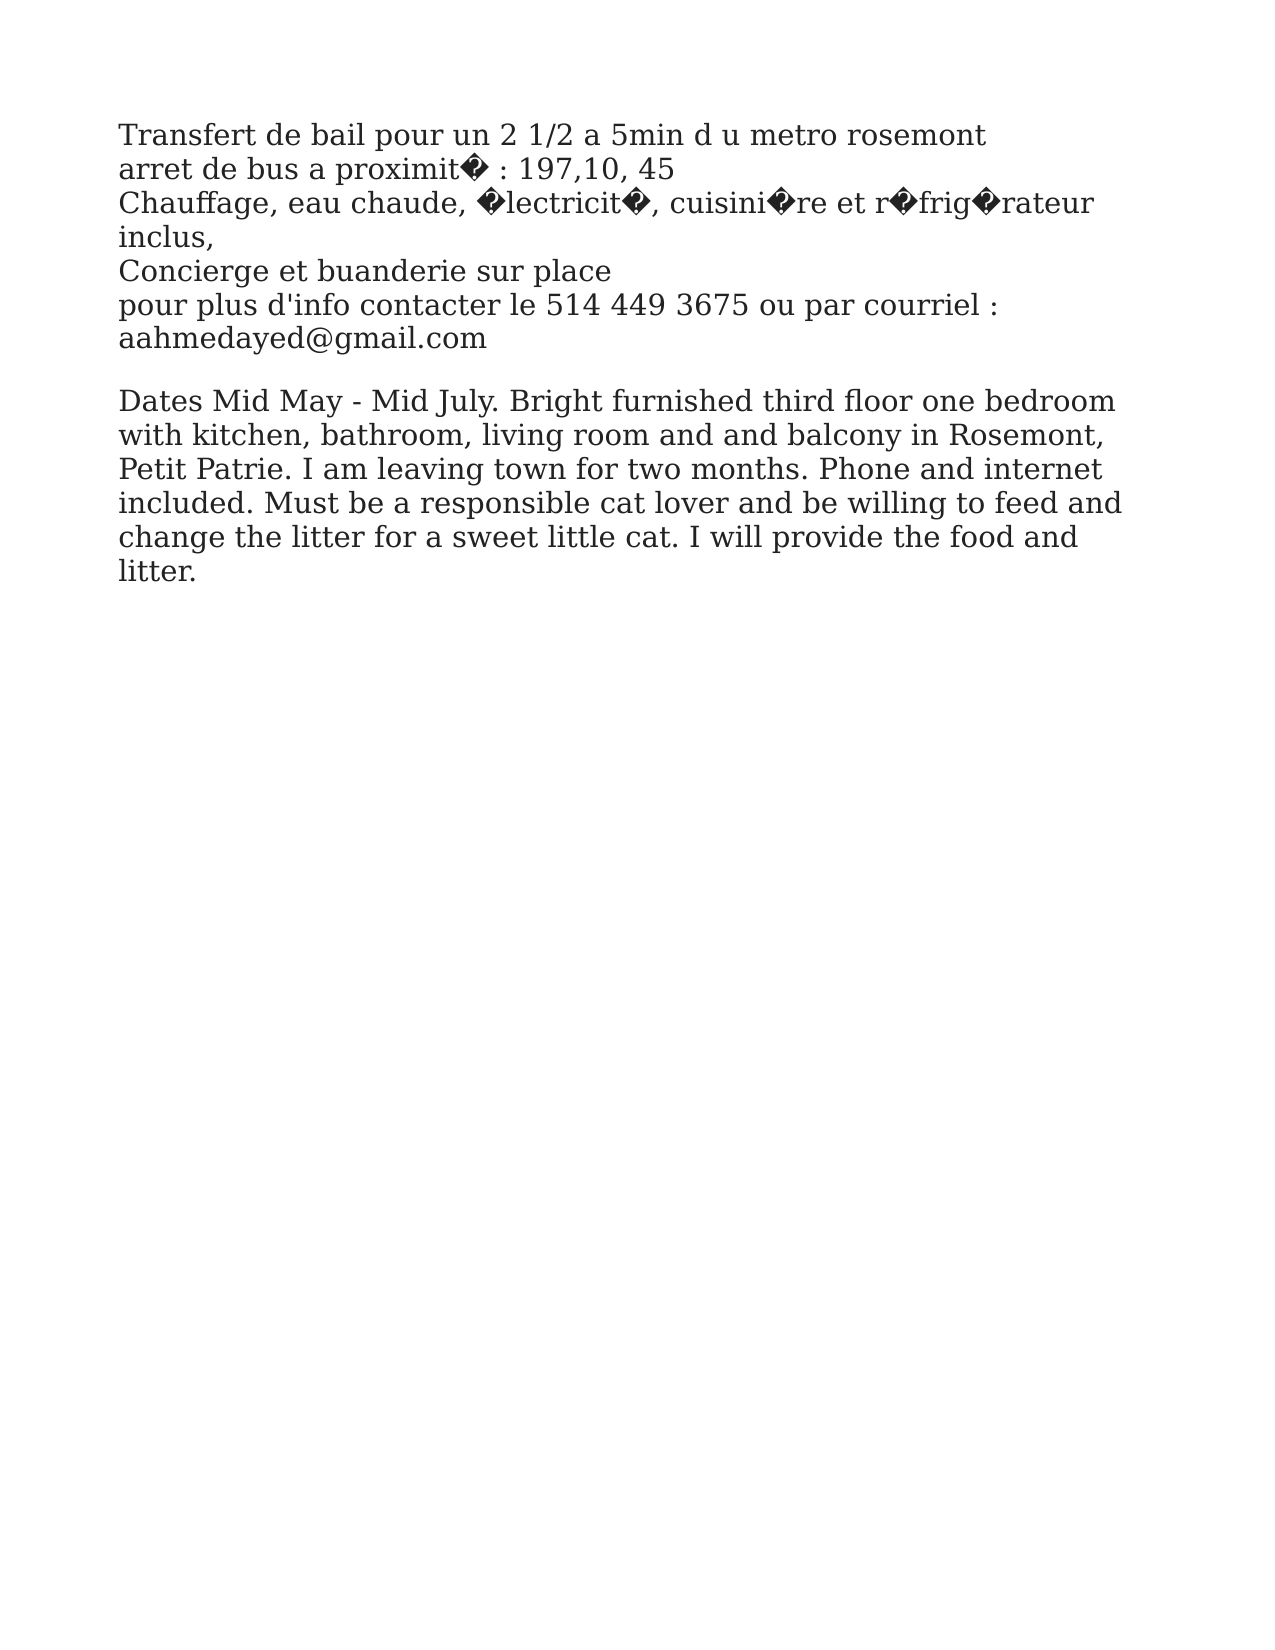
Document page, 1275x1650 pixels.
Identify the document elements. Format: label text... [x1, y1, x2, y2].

text Dates Mid May - Mid July. Bright furnished third floor one bedroom with kitchen, bathroom, living room and and balcony in Rosemont, Petit Patrie. I am leaving town for two months. Phone and internet included. Must be a responsible cat lover and be willing to feed and change the litter for a sweet little cat. I will provide the food and litter. [118, 384, 1157, 588]
text Transfert de bail pour un 2 1/2 a 5min d u metro rosemont arret de bus a proximit� : 197,10, 45 Chauffage, eau chaude, �lectricit�, cuisini�re et r�frig�rateur inclus, Concierge et buanderie sur place pour plus d'info contacter le 514 449 3675 ou par courriel : aahmedayed@gmail.com [118, 118, 1157, 356]
